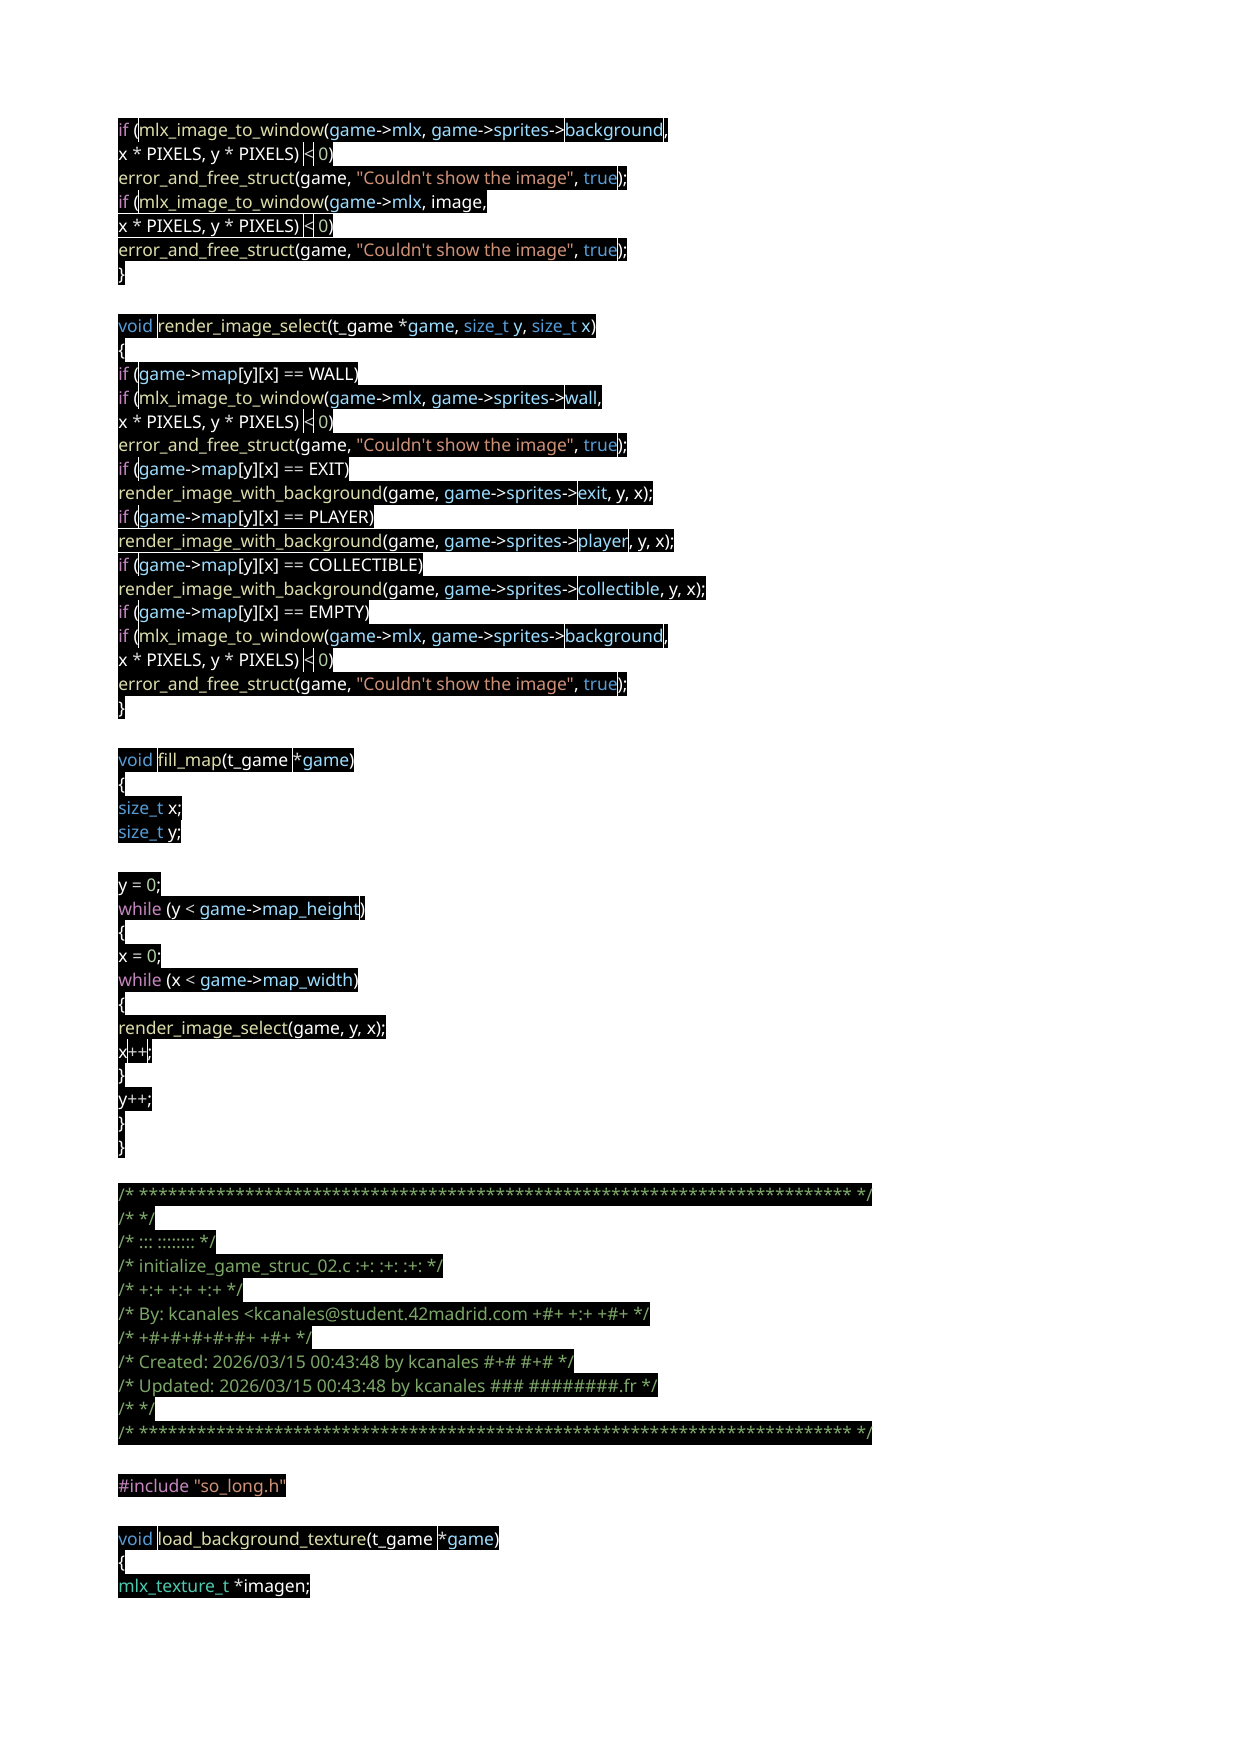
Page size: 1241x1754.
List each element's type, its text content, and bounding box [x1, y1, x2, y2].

text if (mlx_image_to_window(game->mlx, game->sprites->background, [118, 624, 1122, 648]
text mlx_texture_t *imagen; [118, 1574, 1122, 1598]
text } [118, 261, 1122, 285]
text void load_background_texture(t_game *game) [118, 1526, 1122, 1550]
text y++; [118, 1087, 1122, 1111]
text if (game->map[y][x] == WALL) [118, 362, 1122, 385]
text { [118, 920, 1122, 944]
text render_image_with_background(game, game->sprites->exit, y, x); [118, 481, 1122, 505]
text x * PIXELS, y * PIXELS) < 0) [118, 213, 1122, 237]
text if (game->map[y][x] == PLAYER) [118, 505, 1122, 528]
text size_t y; [118, 820, 1122, 843]
text { [118, 338, 1122, 362]
text void render_image_select(t_game *game, size_t y, size_t x) [118, 314, 1122, 338]
text size_t x; [118, 796, 1122, 820]
text error_and_free_struct(game, "Couldn't show the image", true); [118, 433, 1122, 457]
text while (x < game->map_width) [118, 968, 1122, 992]
text void fill_map(t_game *game) [118, 748, 1122, 772]
text { [118, 1550, 1122, 1574]
text error_and_free_struct(game, "Couldn't show the image", true); [118, 672, 1122, 696]
text { [118, 992, 1122, 1015]
text render_image_with_background(game, game->sprites->player, y, x); [118, 528, 1122, 552]
text x * PIXELS, y * PIXELS) < 0) [118, 648, 1122, 672]
text if (mlx_image_to_window(game->mlx, game->sprites->wall, [118, 385, 1122, 409]
text if (game->map[y][x] == EXIT) [118, 457, 1122, 481]
text x * PIXELS, y * PIXELS) < 0) [118, 409, 1122, 433]
text /* ::: :::::::: */ [118, 1230, 1122, 1254]
text } [118, 1135, 1122, 1158]
text /* ************************************************************************** */ [118, 1182, 1122, 1206]
text #include "so_long.h" [118, 1473, 1122, 1497]
text x++; [118, 1039, 1122, 1063]
text error_and_free_struct(game, "Couldn't show the image", true); [118, 237, 1122, 261]
text x = 0; [118, 944, 1122, 968]
text error_and_free_struct(game, "Couldn't show the image", true); [118, 166, 1122, 190]
text /* By: kcanales <kcanales@student.42madrid.com +#+ +:+ +#+ */ [118, 1302, 1122, 1326]
text } [118, 1063, 1122, 1087]
text } [118, 1111, 1122, 1135]
text if (game->map[y][x] == COLLECTIBLE) [118, 552, 1122, 576]
text render_image_with_background(game, game->sprites->collectible, y, x); [118, 576, 1122, 600]
text /* Created: 2026/03/15 00:43:48 by kcanales #+# #+# */ [118, 1349, 1122, 1373]
text /* */ [118, 1397, 1122, 1421]
text if (mlx_image_to_window(game->mlx, image, [118, 190, 1122, 213]
text /* */ [118, 1206, 1122, 1230]
text x * PIXELS, y * PIXELS) < 0) [118, 142, 1122, 166]
text /* ************************************************************************** */ [118, 1421, 1122, 1445]
text /* +#+#+#+#+#+ +#+ */ [118, 1326, 1122, 1349]
text /* +:+ +:+ +:+ */ [118, 1278, 1122, 1302]
text { [118, 772, 1122, 796]
text y = 0; [118, 872, 1122, 896]
text while (y < game->map_height) [118, 896, 1122, 920]
text if (game->map[y][x] == EMPTY) [118, 600, 1122, 624]
text render_image_select(game, y, x); [118, 1015, 1122, 1039]
text /* Updated: 2026/03/15 00:43:48 by kcanales ### ########.fr */ [118, 1373, 1122, 1397]
text /* initialize_game_struc_02.c :+: :+: :+: */ [118, 1254, 1122, 1278]
text } [118, 696, 1122, 719]
text if (mlx_image_to_window(game->mlx, game->sprites->background, [118, 118, 1122, 142]
